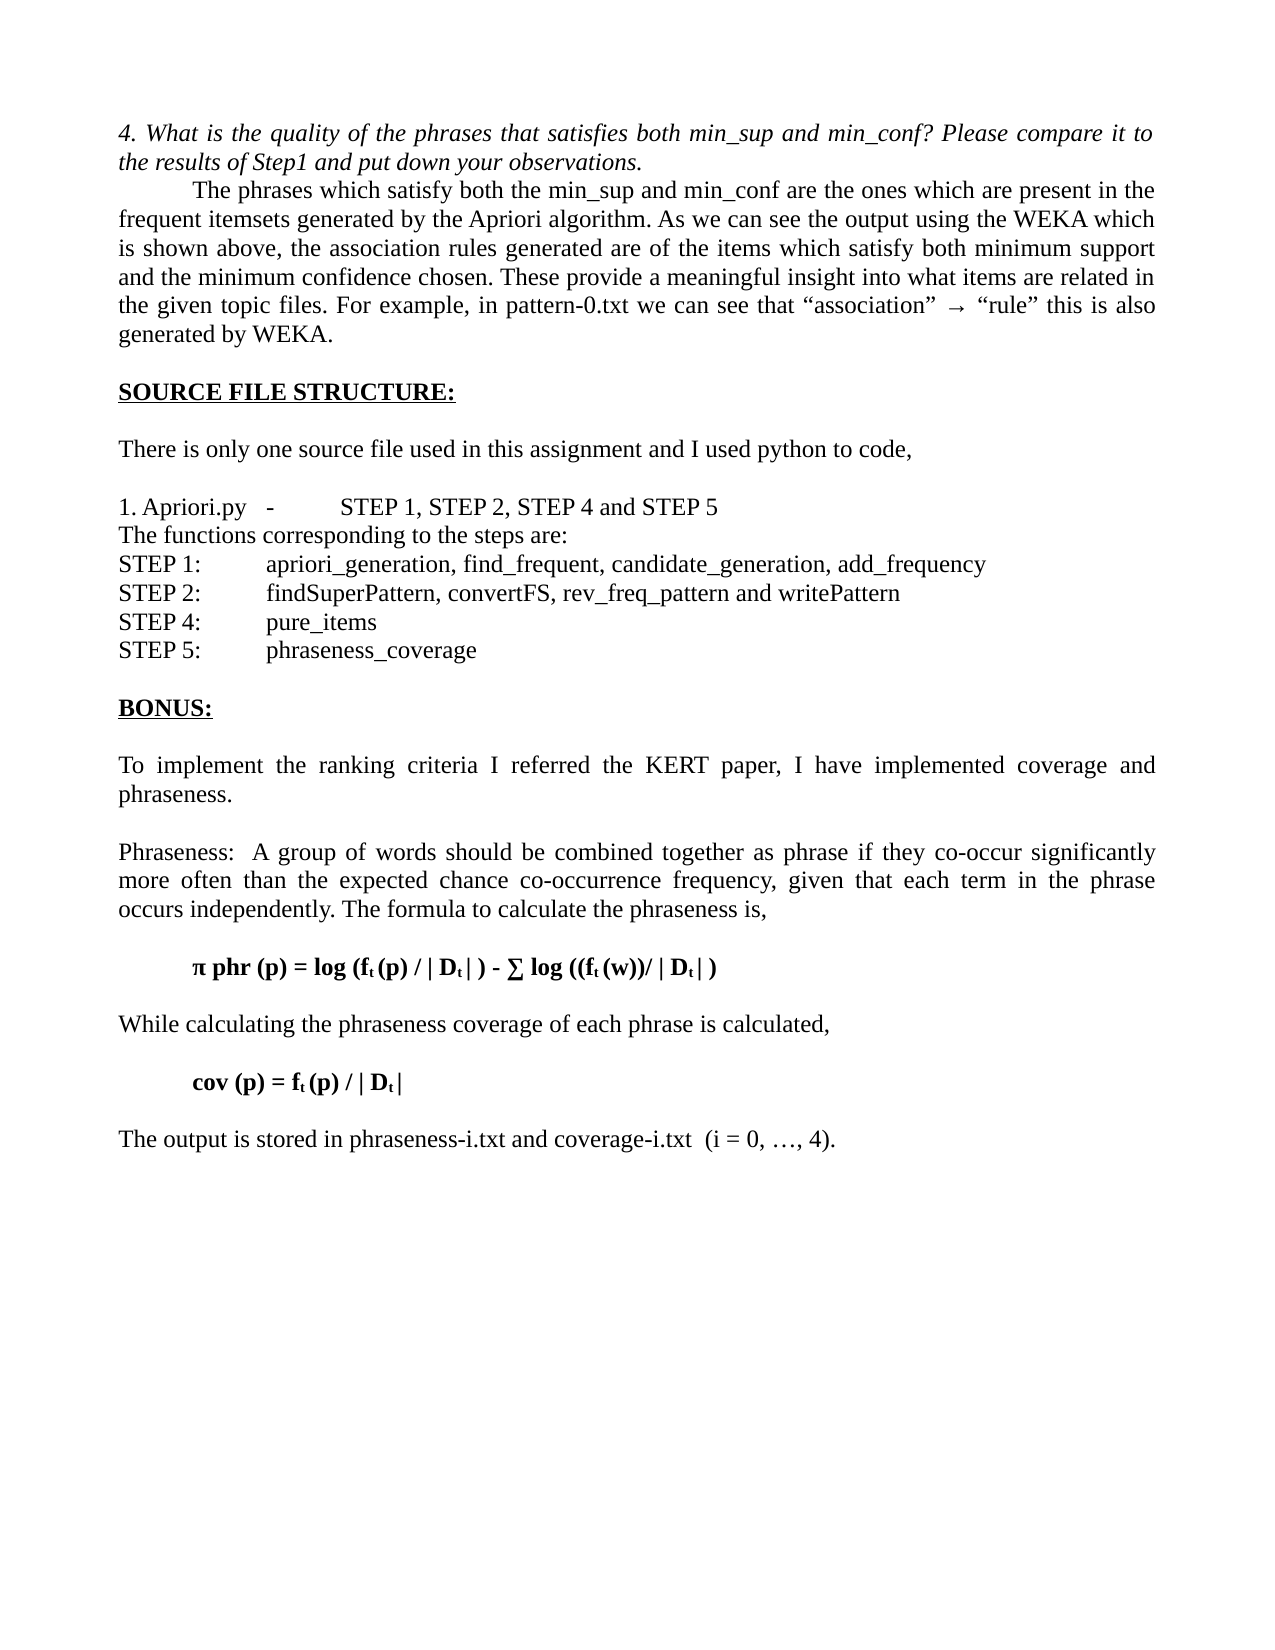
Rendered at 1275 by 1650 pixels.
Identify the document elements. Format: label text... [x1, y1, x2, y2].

text STEP 4: pure_items [118, 607, 1157, 636]
text There is only one source file used in this assignment and I used python to code, [118, 434, 1157, 463]
text 4. What is the quality of the phrases that satisfies both min_sup and min_conf? Please compare it to the results of Step1 and put down your observations. [118, 118, 1157, 176]
text 1. Apriori.py - STEP 1, STEP 2, STEP 4 and STEP 5 [118, 492, 1157, 521]
text STEP 5: phraseness_coverage [118, 636, 1157, 664]
text To implement the ranking criteria I referred the KERT paper, I have implemented coverage and phraseness. [118, 751, 1157, 808]
text While calculating the phraseness coverage of each phrase is calculated, [118, 1009, 1157, 1038]
text STEP 2: findSuperPattern, convertFS, rev_freq_pattern and writePattern [118, 578, 1157, 607]
text The output is stored in phraseness-i.txt and coverage-i.txt (i = 0, …, 4). [118, 1124, 1157, 1153]
text π phr (p) = log (ft (p) / | Dt | ) - ∑ log ((ft (w))/ | Dt | ) [118, 952, 1157, 981]
text The functions corresponding to the steps are: [118, 521, 1157, 549]
text Phraseness: A group of words should be combined together as phrase if they co-occur significantly more often than the expected chance co-occurrence frequency, given that each term in the phrase occurs independently. The formula to calculate the phraseness is, [118, 837, 1157, 923]
text STEP 1: apriori_generation, find_frequent, candidate_generation, add_frequency [118, 549, 1157, 578]
text SOURCE FILE STRUCTURE: [118, 377, 1157, 406]
text BONUS: [118, 693, 1157, 722]
text cov (p) = ft (p) / | Dt | [118, 1067, 1157, 1096]
text The phrases which satisfy both the min_sup and min_conf are the ones which are present in the frequent itemsets generated by the Apriori algorithm. As we can see the output using the WEKA which is shown above, the association rules generated are of the items which satisfy both minimum support and the minimum confidence chosen. These provide a meaningful insight into what items are related in the given topic files. For example, in pattern-0.txt we can see that “association” → “rule” this is also generated by WEKA. [118, 176, 1157, 348]
